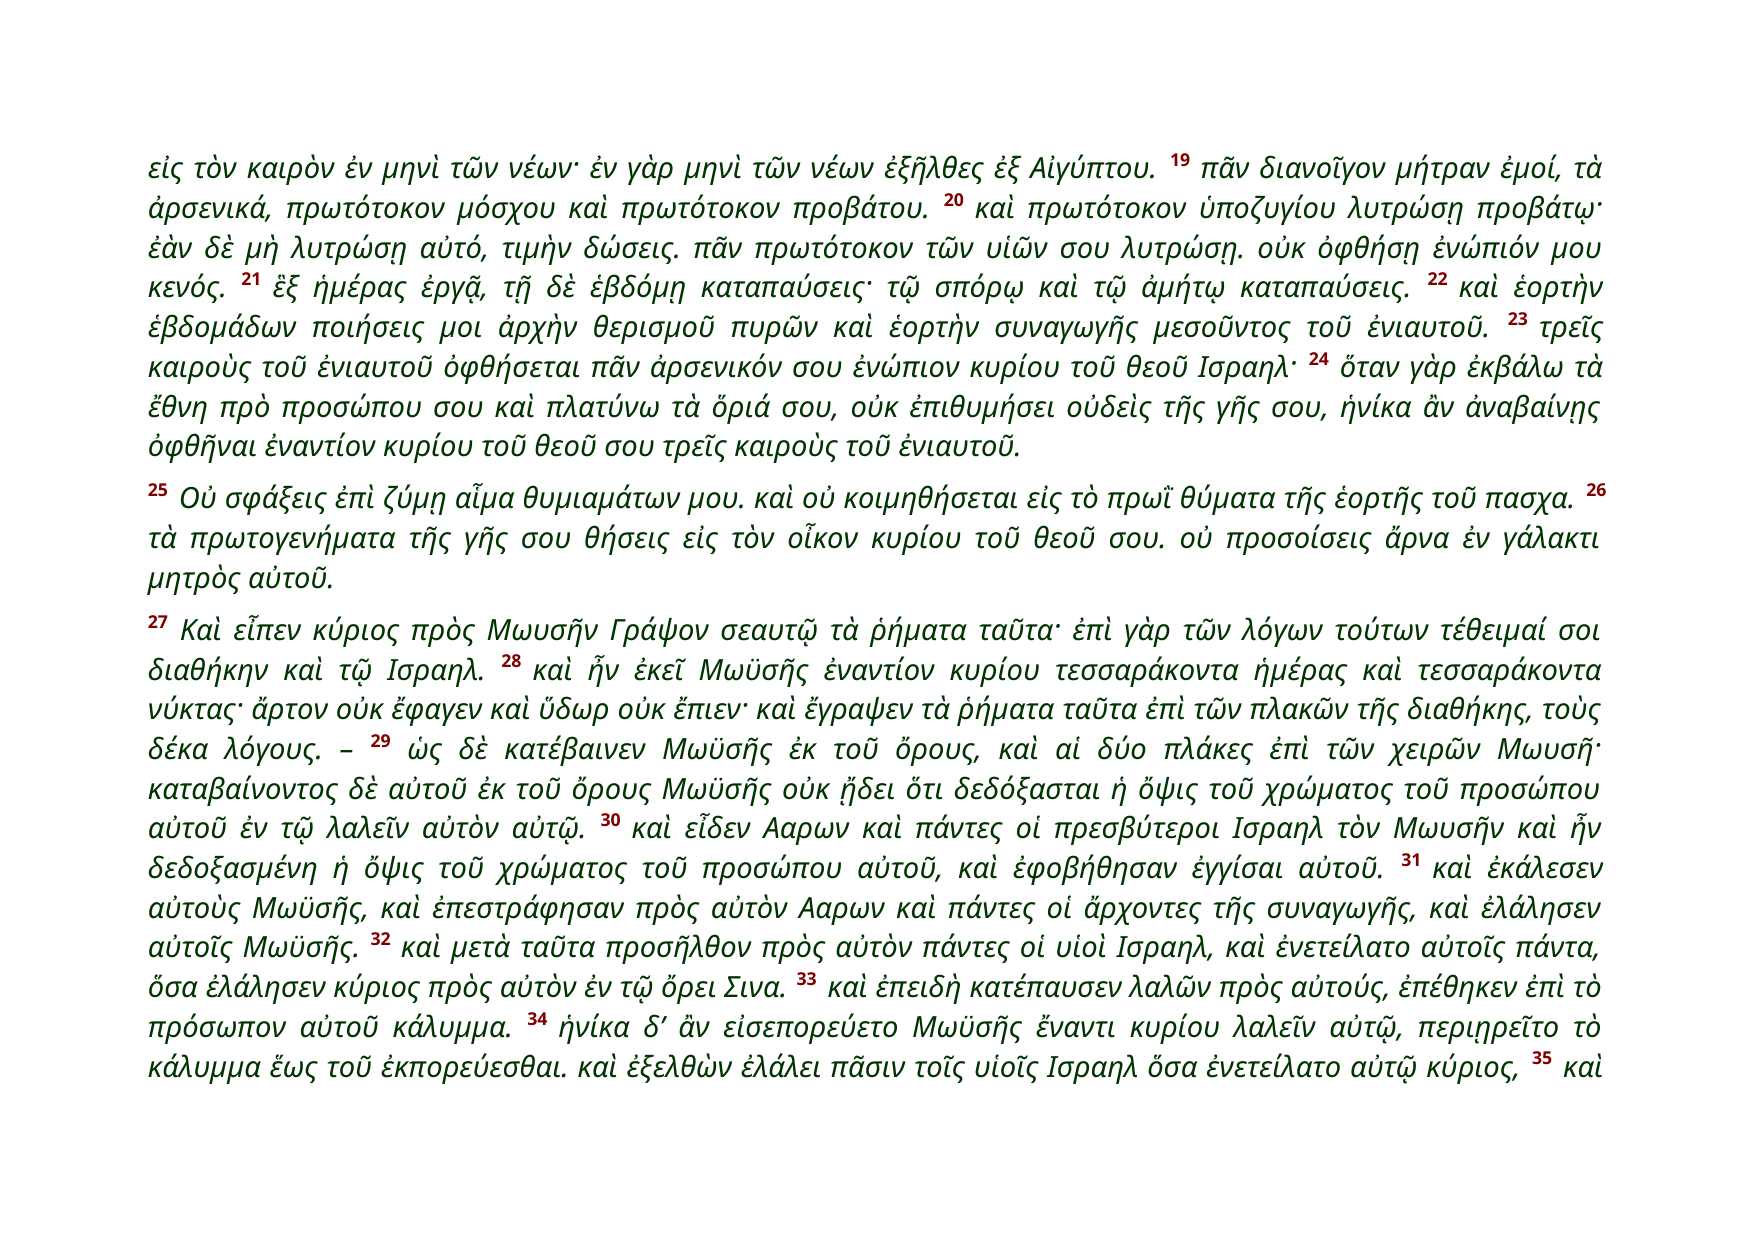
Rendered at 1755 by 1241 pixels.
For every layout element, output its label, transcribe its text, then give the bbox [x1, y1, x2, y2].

text 27 Καὶ εἶπεν κύριος πρὸς Μωυσῆν Γράψον σεαυτῷ τὰ ῥήματα ταῦτα· ἐπὶ γὰρ τῶν λόγων τούτων τέθειμαί σοι διαθήκην καὶ τῷ Ισραηλ. 28 καὶ ἦν ἐκεῖ Μωϋσῆς ἐναντίον κυρίου τεσσαράκοντα ἡμέρας καὶ τεσσαράκοντα νύκτας· ἄρτον οὐκ ἔφαγεν καὶ ὕδωρ οὐκ ἔπιεν· καὶ ἔγραψεν τὰ ῥήματα ταῦτα ἐπὶ τῶν πλακῶν τῆς διαθήκης, τοὺς δέκα λόγους. – 29 ὡς δὲ κατέβαινεν Μωϋσῆς ἐκ τοῦ ὄρους, καὶ αἱ δύο πλάκες ἐπὶ τῶν χειρῶν Μωυσῆ· καταβαίνοντος δὲ αὐτοῦ ἐκ τοῦ ὄρους Μωϋσῆς οὐκ ᾔδει ὅτι δεδόξασται ἡ ὄψις τοῦ χρώματος τοῦ προσώπου αὐτοῦ ἐν τῷ λαλεῖν αὐτὸν αὐτῷ. 30 καὶ εἶδεν Ααρων καὶ πάντες οἱ πρεσβύτεροι Ισραηλ τὸν Μωυσῆν καὶ ἦν δεδοξασμένη ἡ ὄψις τοῦ χρώματος τοῦ προσώπου αὐτοῦ, καὶ ἐφοβήθησαν ἐγγίσαι αὐτοῦ. 31 καὶ ἐκάλεσεν αὐτοὺς Μωϋσῆς, καὶ ἐπεστράφησαν πρὸς αὐτὸν Ααρων καὶ πάντες οἱ ἄρχοντες τῆς συναγωγῆς, καὶ ἐλάλησεν αὐτοῖς Μωϋσῆς. 32 καὶ μετὰ ταῦτα προσῆλθον πρὸς αὐτὸν πάντες οἱ υἱοὶ Ισραηλ, καὶ ἐνετείλατο αὐτοῖς πάντα, ὅσα ἐλάλησεν κύριος πρὸς αὐτὸν ἐν τῷ ὄρει Σινα. 33 καὶ ἐπειδὴ κατέπαυσεν λαλῶν πρὸς αὐτούς, ἐπέθηκεν ἐπὶ τὸ πρόσωπον αὐτοῦ κάλυμμα. 34 ἡνίκα δ’ ἂν εἰσεπορεύετο Μωϋσῆς ἔναντι κυρίου λαλεῖν αὐτῷ, περιῃρεῖτο τὸ κάλυμμα ἕως τοῦ ἐκπορεύεσθαι. καὶ ἐξελθὼν ἐλάλει πᾶσιν τοῖς υἱοῖς Ισραηλ ὅσα ἐνετείλατο αὐτῷ κύριος, 35 καὶ [148, 609, 1606, 1086]
text 25 Οὐ σφάξεις ἐπὶ ζύμῃ αἷμα θυμιαμάτων μου. καὶ οὐ κοιμηθήσεται εἰς τὸ πρωῒ θύματα τῆς ἑορτῆς τοῦ πασχα. 26 τὰ πρωτογενήματα τῆς γῆς σου θήσεις εἰς τὸν οἶκον κυρίου τοῦ θεοῦ σου. οὐ προσοίσεις ἄρνα ἐν γάλακτι μητρὸς αὐτοῦ. [148, 478, 1606, 597]
text εἰς τὸν καιρὸν ἐν μηνὶ τῶν νέων· ἐν γὰρ μηνὶ τῶν νέων ἐξῆλθες ἐξ Αἰγύπτου. 19 πᾶν διανοῖγον μήτραν ἐμοί, τὰ ἀρσενικά, πρωτότοκον μόσχου καὶ πρωτότοκον προβάτου. 20 καὶ πρωτότοκον ὑποζυγίου λυτρώσῃ προβάτῳ· ἐὰν δὲ μὴ λυτρώσῃ αὐτό, τιμὴν δώσεις. πᾶν πρωτότοκον τῶν υἱῶν σου λυτρώσῃ. οὐκ ὀφθήσῃ ἐνώπιόν μου κενός. 21 ἓξ ἡμέρας ἐργᾷ, τῇ δὲ ἑβδόμῃ καταπαύσεις· τῷ σπόρῳ καὶ τῷ ἀμήτῳ καταπαύσεις. 22 καὶ ἑορτὴν ἑβδομάδων ποιήσεις μοι ἀρχὴν θερισμοῦ πυρῶν καὶ ἑορτὴν συναγωγῆς μεσοῦντος τοῦ ἐνιαυτοῦ. 23 τρεῖς καιροὺς τοῦ ἐνιαυτοῦ ὀφθήσεται πᾶν ἀρσενικόν σου ἐνώπιον κυρίου τοῦ θεοῦ Ισραηλ· 24 ὅταν γὰρ ἐκβάλω τὰ ἔθνη πρὸ προσώπου σου καὶ πλατύνω τὰ ὅριά σου, οὐκ ἐπιθυμήσει οὐδεὶς τῆς γῆς σου, ἡνίκα ἂν ἀναβαίνῃς ὀφθῆναι ἐναντίον κυρίου τοῦ θεοῦ σου τρεῖς καιροὺς τοῦ ἐνιαυτοῦ. [148, 148, 1606, 465]
